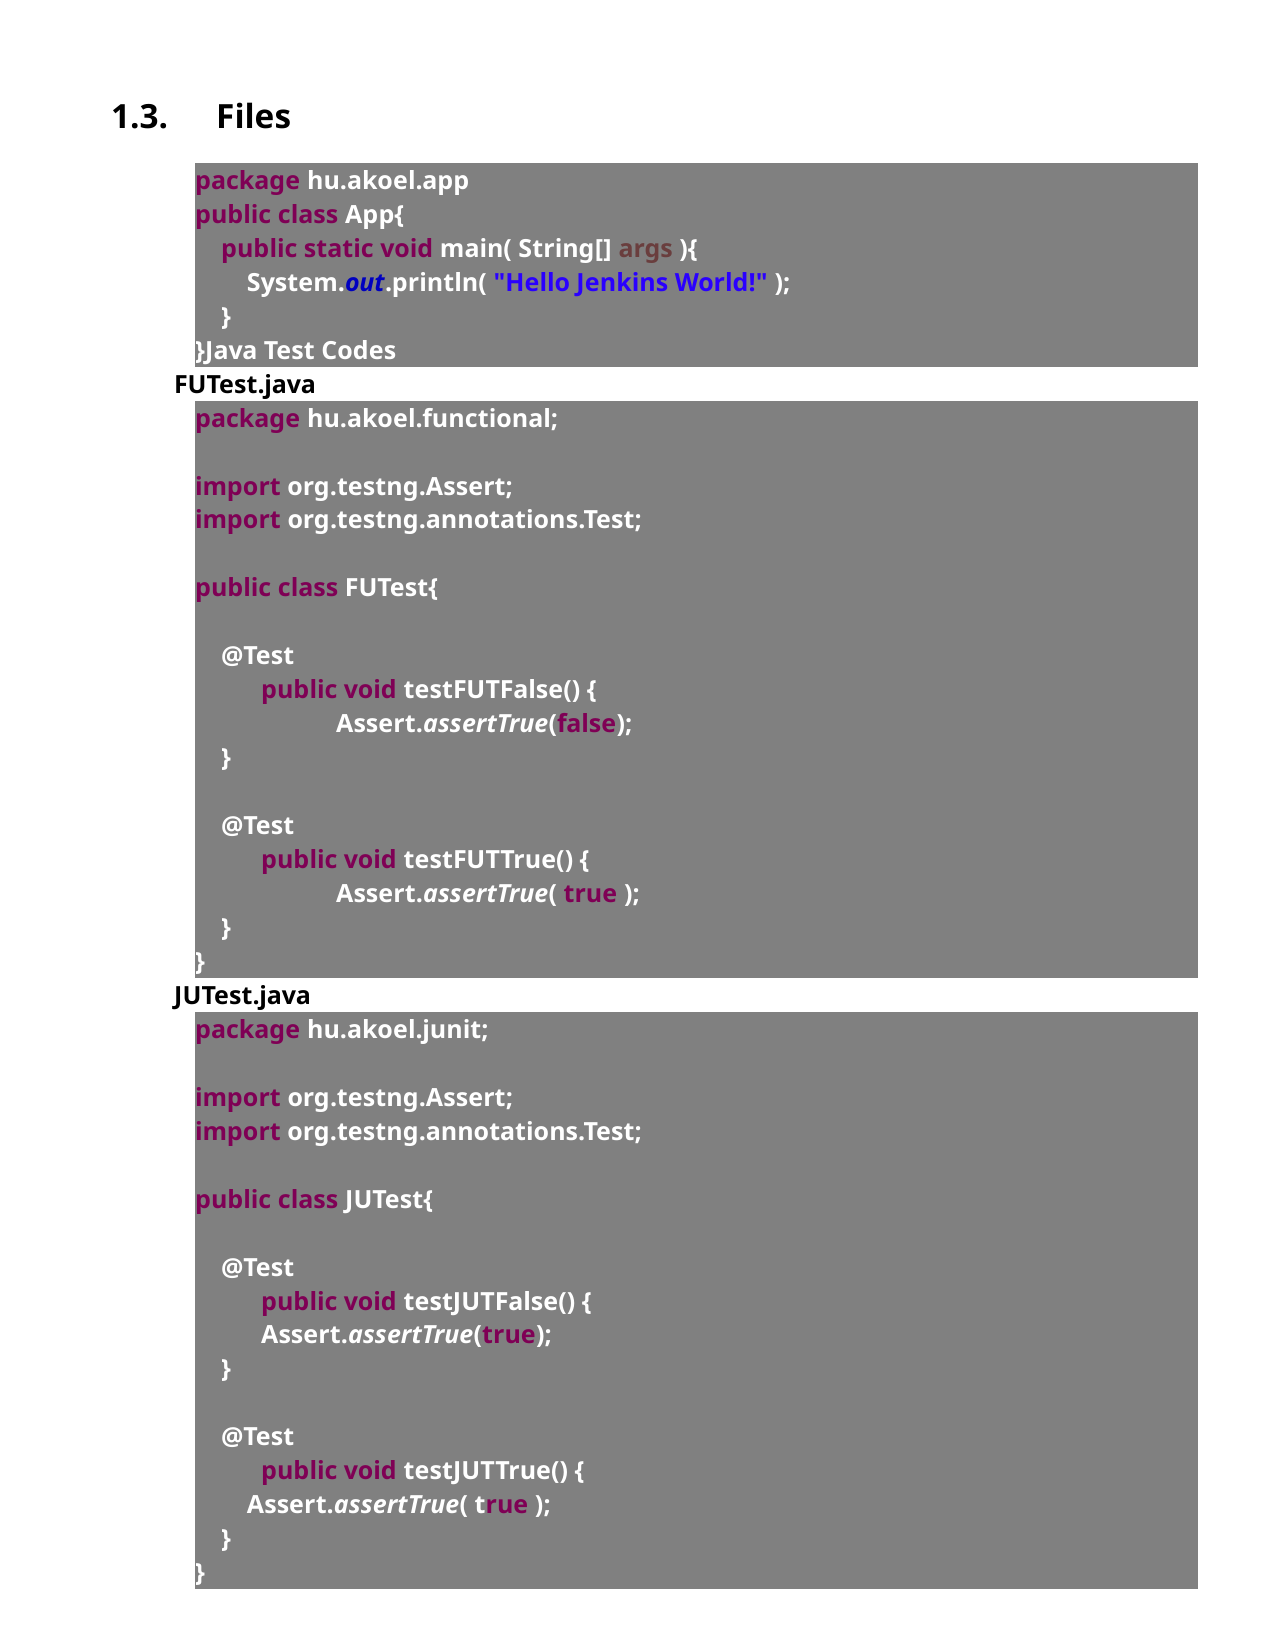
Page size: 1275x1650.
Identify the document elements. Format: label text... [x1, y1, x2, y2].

text } [195, 740, 1198, 774]
text @Test [195, 1419, 1198, 1453]
text JUTest.java [159, 978, 1198, 1012]
text } [195, 1555, 1198, 1589]
text Assert.assertTrue(true); [195, 1317, 1198, 1351]
text import org.testng.Assert; [195, 1080, 1198, 1114]
text @Test [195, 808, 1198, 842]
text } [195, 1521, 1198, 1555]
text public void testFUTTrue() { [195, 842, 1198, 876]
text Assert.assertTrue( true ); [195, 1487, 1198, 1521]
text } [195, 910, 1198, 944]
text public void testFUTFalse() { [195, 672, 1198, 706]
text public class JUTest{ [195, 1182, 1198, 1216]
text import org.testng.Assert; [195, 468, 1198, 502]
text public class FUTest{ [195, 570, 1198, 604]
text import org.testng.annotations.Test; [195, 502, 1198, 536]
text package hu.akoel.junit; [195, 1012, 1198, 1046]
text }Java Test Codes [195, 333, 1198, 367]
text @Test [195, 638, 1198, 672]
text @Test [195, 1249, 1198, 1283]
subtitle Files [111, 93, 1198, 139]
text FUTest.java [159, 367, 1198, 401]
text } [195, 299, 1198, 333]
text public void testJUTFalse() { [195, 1283, 1198, 1317]
text Assert.assertTrue( true ); [195, 876, 1198, 910]
text } [195, 1351, 1198, 1385]
text public void testJUTTrue() { [195, 1453, 1198, 1487]
text package hu.akoel.functional; [195, 401, 1198, 434]
text Assert.assertTrue(false); [195, 706, 1198, 740]
text } [195, 944, 1198, 978]
text package hu.akoel.app [195, 163, 1198, 197]
text public class App{ [195, 197, 1198, 231]
text System.out.println( "Hello Jenkins World!" ); [195, 265, 1198, 299]
text public static void main( String[] args ){ [195, 231, 1198, 265]
text import org.testng.annotations.Test; [195, 1114, 1198, 1148]
